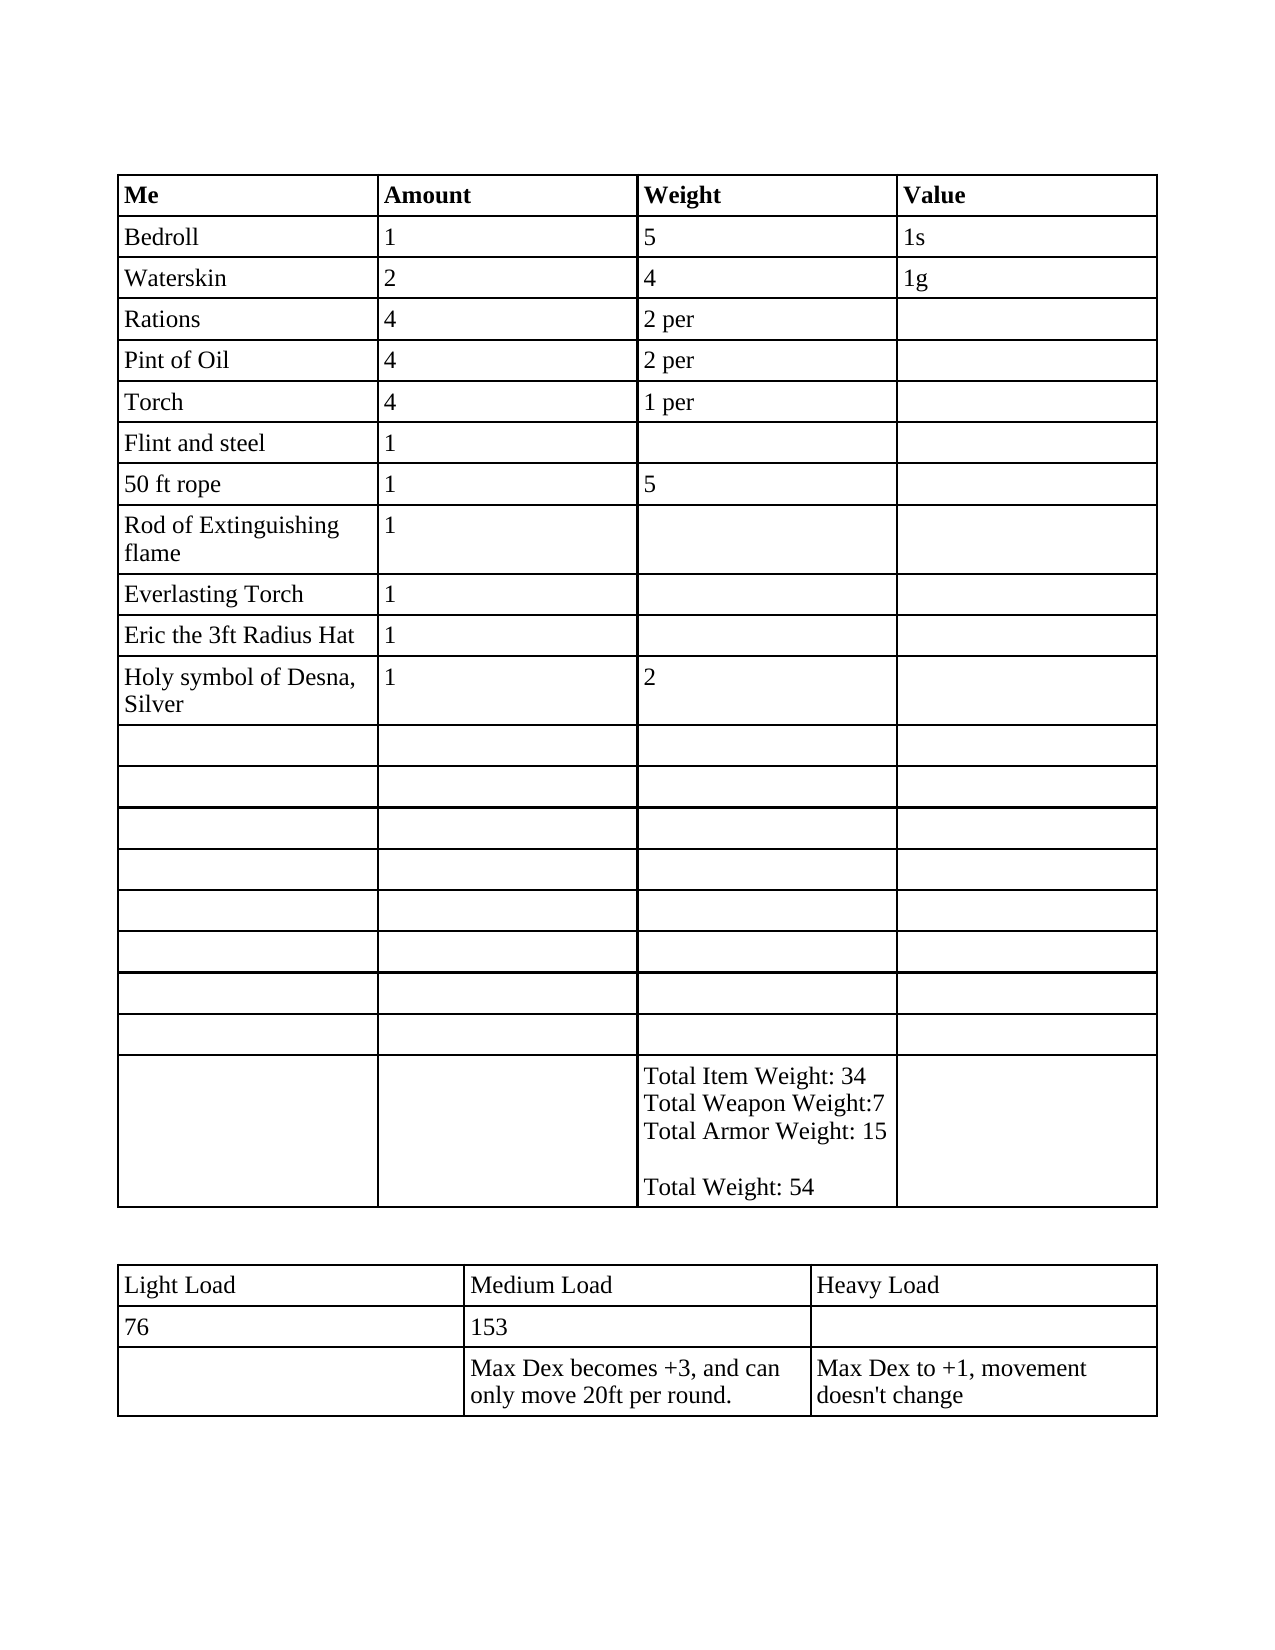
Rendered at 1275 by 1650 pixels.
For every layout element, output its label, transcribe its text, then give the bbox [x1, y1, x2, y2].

table_header Heavy Load [812, 1266, 1156, 1305]
table_cell [639, 726, 896, 765]
table_cell [898, 974, 1156, 1013]
table_cell [898, 464, 1156, 503]
table_cell 2 [379, 258, 636, 297]
table_cell [379, 767, 636, 806]
table_cell [119, 1056, 377, 1206]
table_cell Eric the 3ft Radius Hat [119, 616, 377, 655]
table_cell Flint and steel [119, 423, 377, 462]
table_cell [119, 767, 377, 806]
table_cell 1 [379, 506, 636, 572]
table_cell 1 [379, 575, 636, 614]
table_cell [639, 1015, 896, 1054]
table_cell Everlasting Torch [119, 575, 377, 614]
table_cell 1s [898, 217, 1156, 256]
table_cell 2 [639, 657, 896, 724]
table_cell 4 [379, 341, 636, 380]
table_cell [379, 932, 636, 971]
table_cell 5 [639, 464, 896, 503]
table_cell [379, 850, 636, 889]
table_cell Max Dex to +1, movement doesn't change [812, 1348, 1156, 1415]
table_cell [119, 932, 377, 971]
table_cell [379, 809, 636, 848]
table_cell [639, 974, 896, 1013]
table_cell [639, 809, 896, 848]
table_cell 153 [465, 1307, 810, 1346]
table_cell 2 per [639, 299, 896, 338]
table_cell [379, 1015, 636, 1054]
table_cell [379, 974, 636, 1013]
table_cell 1g [898, 258, 1156, 297]
table_cell 1 per [639, 382, 896, 421]
table_cell 4 [379, 299, 636, 338]
table_cell [119, 726, 377, 765]
table_cell Rod of Extinguishing flame [119, 506, 377, 572]
table_cell [639, 423, 896, 462]
table_cell [898, 726, 1156, 765]
table_cell [639, 506, 896, 572]
table_header Amount [379, 176, 636, 215]
table_cell [639, 891, 896, 930]
table_cell Max Dex becomes +3, and can only move 20ft per round. [465, 1348, 810, 1415]
table_cell [898, 1015, 1156, 1054]
table_cell [898, 891, 1156, 930]
table_cell Total Item Weight: 34 Total Weapon Weight:7 Total Armor Weight: 15 Total Weight: 54 [639, 1056, 896, 1206]
table_cell 1 [379, 423, 636, 462]
table_cell [379, 891, 636, 930]
table_header Light Load [119, 1266, 463, 1305]
table_cell [898, 616, 1156, 655]
table_cell 76 [119, 1307, 463, 1346]
table_cell [898, 1056, 1156, 1206]
table_header Weight [639, 176, 896, 215]
table_cell [898, 657, 1156, 724]
table_cell [639, 616, 896, 655]
table_header Me [119, 176, 377, 215]
table_cell Waterskin [119, 258, 377, 297]
table_cell 50 ft rope [119, 464, 377, 503]
table_header Medium Load [465, 1266, 810, 1305]
table_cell [898, 575, 1156, 614]
table_cell [898, 423, 1156, 462]
table_cell 4 [639, 258, 896, 297]
table_cell 5 [639, 217, 896, 256]
table_cell [898, 850, 1156, 889]
table_cell 1 [379, 657, 636, 724]
table_cell [898, 767, 1156, 806]
table_cell Torch [119, 382, 377, 421]
table_cell [119, 850, 377, 889]
table_cell [639, 850, 896, 889]
table_cell [898, 299, 1156, 338]
table_cell [119, 1348, 463, 1415]
table_cell [639, 932, 896, 971]
table_cell [812, 1307, 1156, 1346]
table_cell Pint of Oil [119, 341, 377, 380]
table_cell [898, 932, 1156, 971]
table_cell [119, 1015, 377, 1054]
table_cell Bedroll [119, 217, 377, 256]
table_cell 1 [379, 464, 636, 503]
table_cell 4 [379, 382, 636, 421]
table_cell 2 per [639, 341, 896, 380]
table_cell [898, 506, 1156, 572]
table_cell [639, 575, 896, 614]
table_cell Rations [119, 299, 377, 338]
table_cell [119, 891, 377, 930]
table_cell [379, 726, 636, 765]
table_cell [119, 974, 377, 1013]
table_cell [898, 809, 1156, 848]
table_header Value [898, 176, 1156, 215]
table_cell Holy symbol of Desna, Silver [119, 657, 377, 724]
table_cell [379, 1056, 636, 1206]
table_cell 1 [379, 217, 636, 256]
table_cell 1 [379, 616, 636, 655]
table_cell [639, 767, 896, 806]
table_cell [119, 809, 377, 848]
table_cell [898, 382, 1156, 421]
table_cell [898, 341, 1156, 380]
